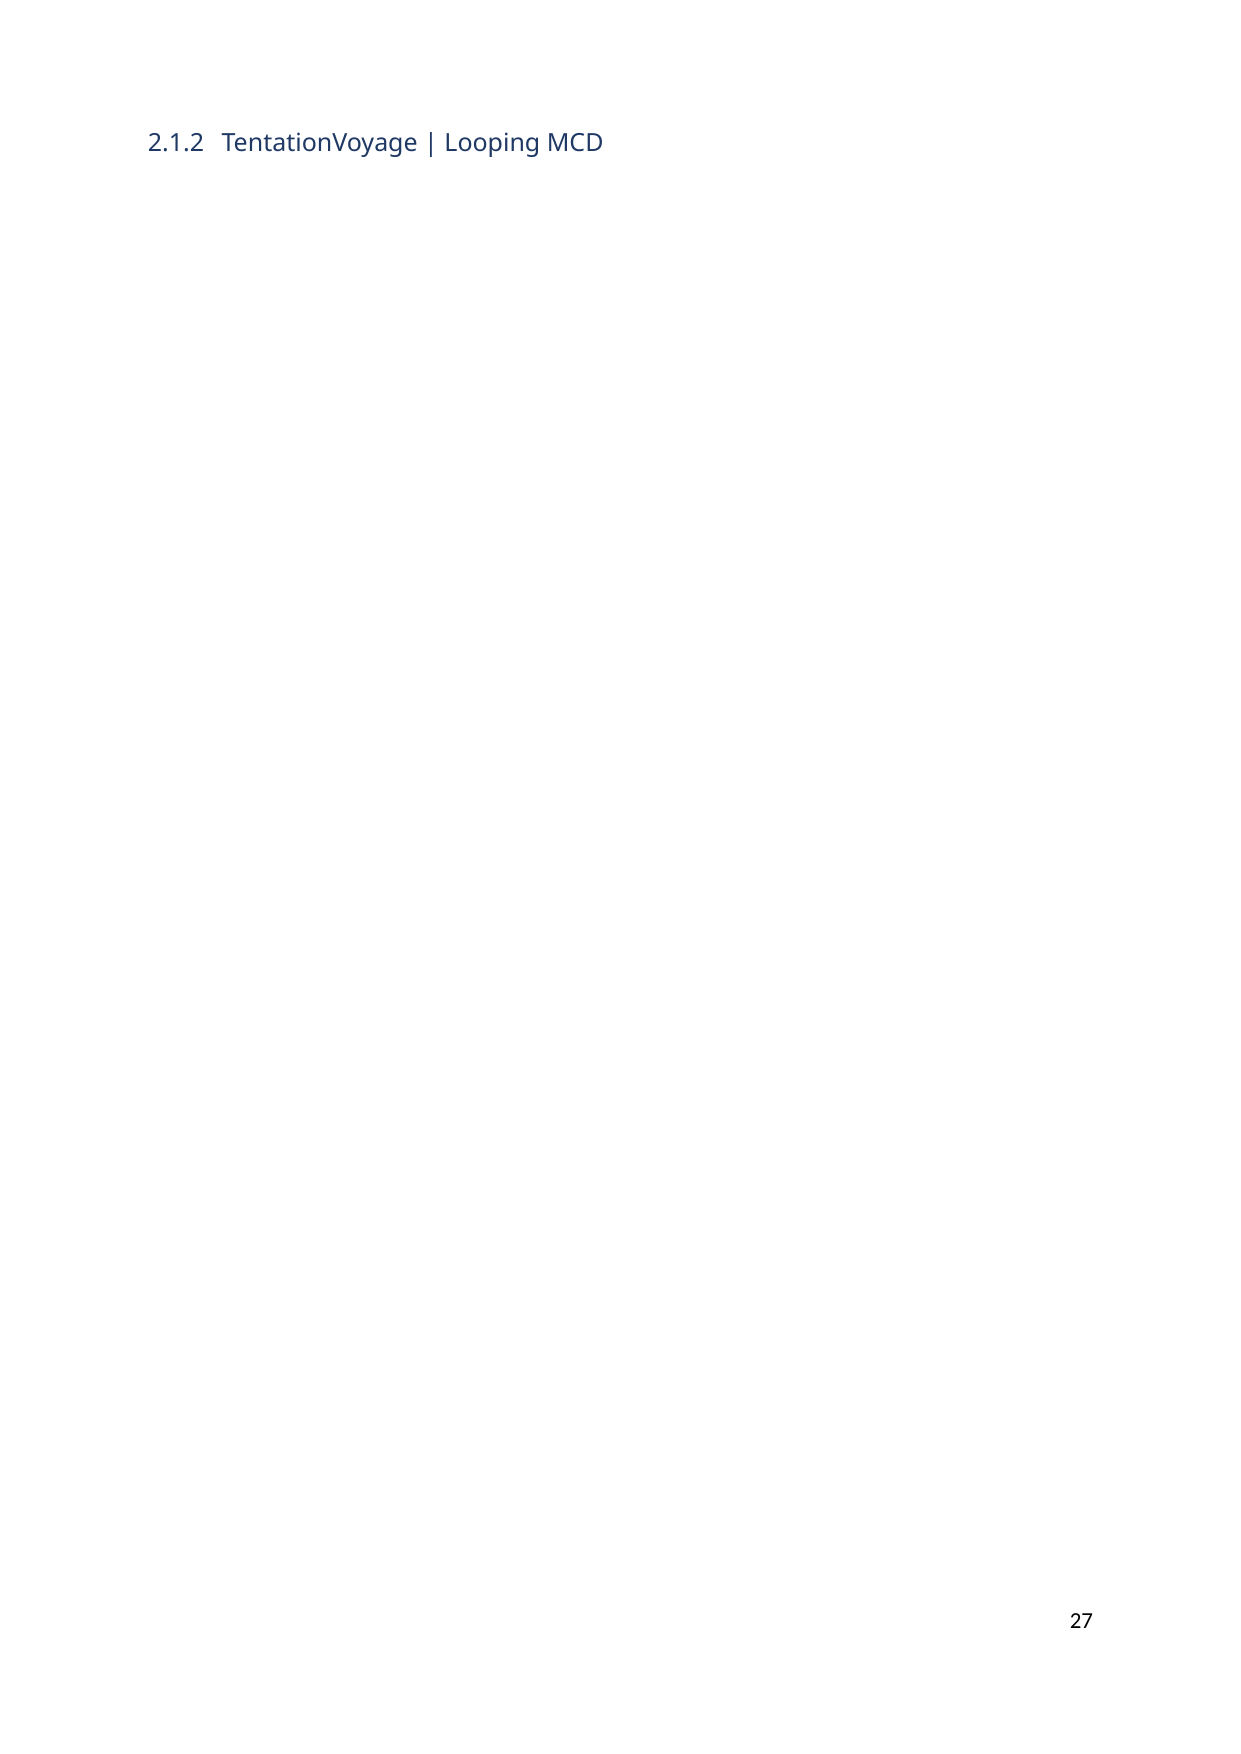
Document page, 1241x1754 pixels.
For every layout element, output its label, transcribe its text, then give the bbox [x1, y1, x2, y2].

subtitle 2.1.2 TentationVoyage | Looping MCD [148, 124, 1093, 158]
